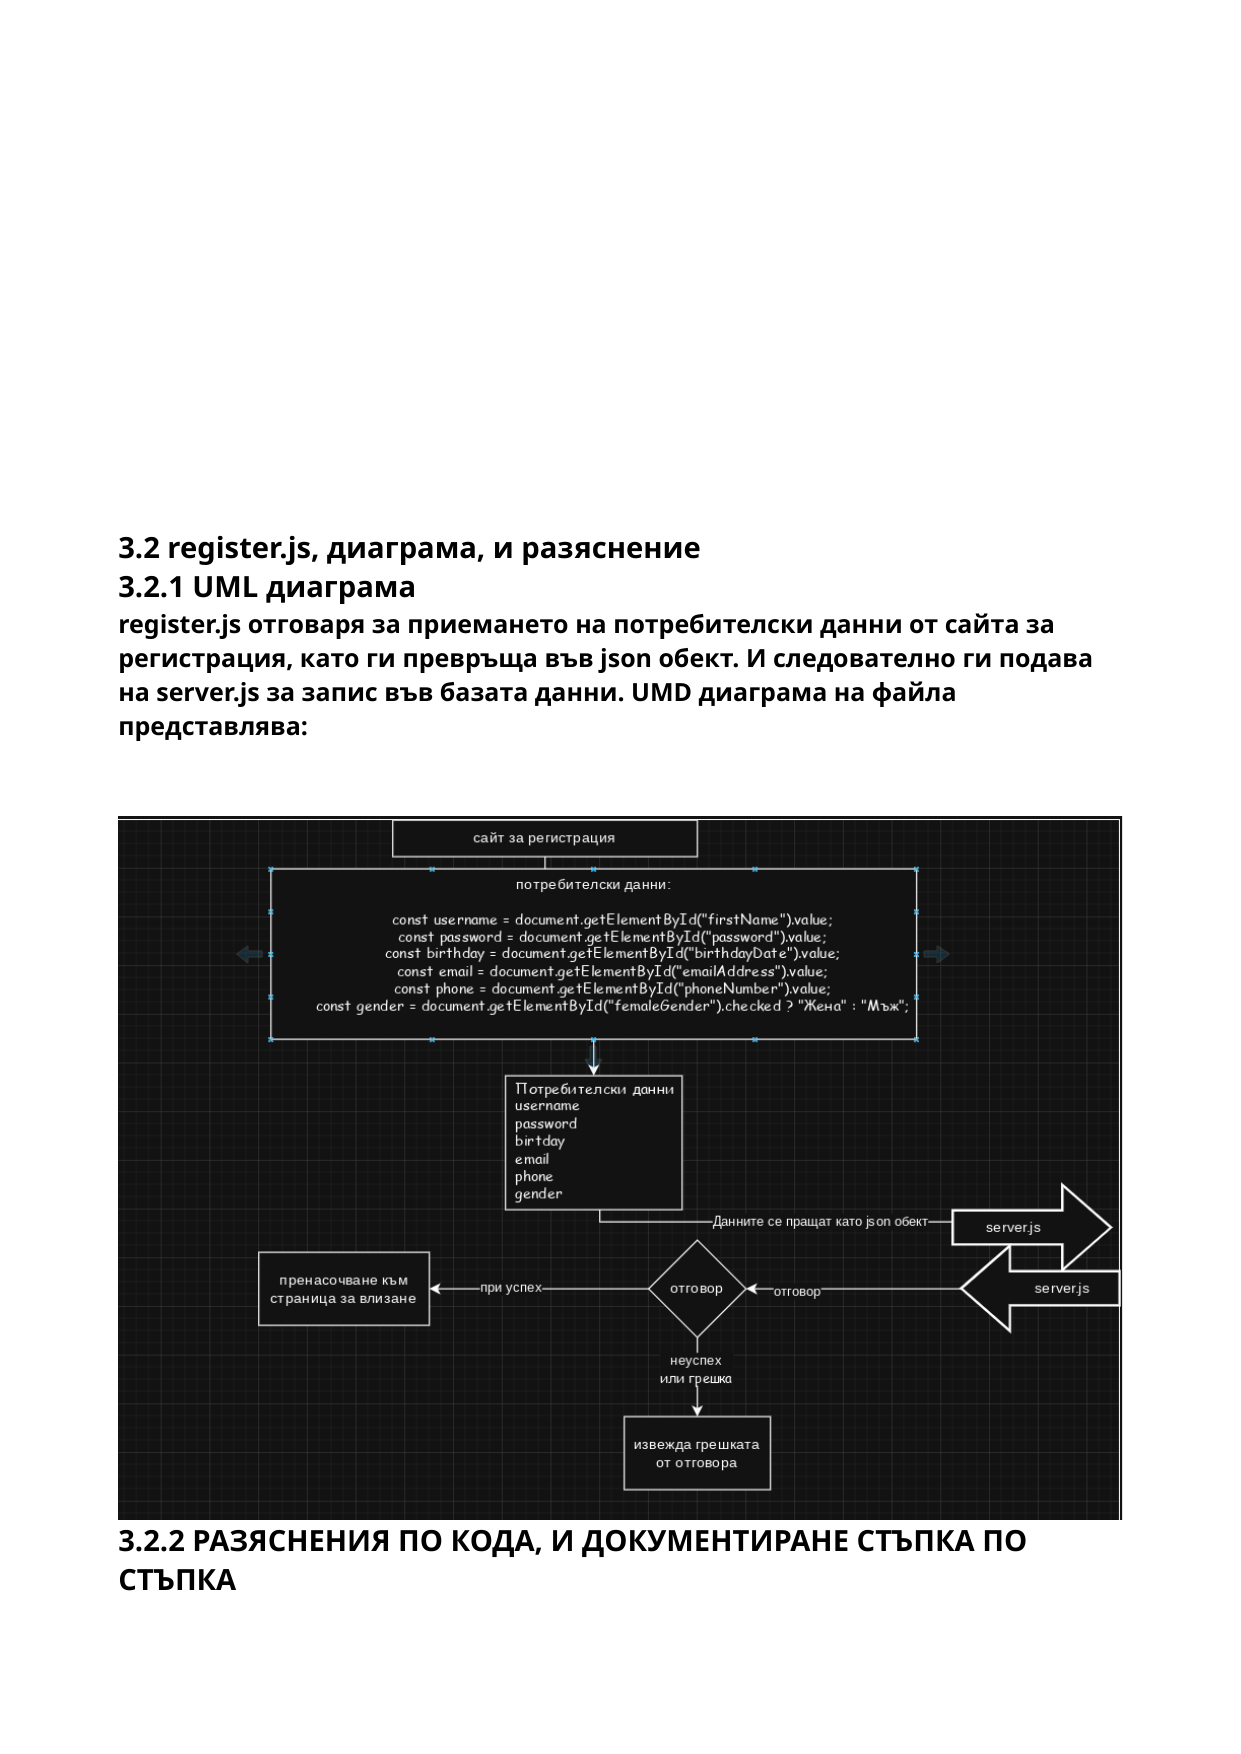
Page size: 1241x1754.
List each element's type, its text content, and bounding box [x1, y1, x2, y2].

picture [118, 816, 1123, 1520]
text 3.2.2 РАЗЯСНЕНИЯ ПО КОДА, И ДОКУМЕНТИРАНЕ СТЪПКА ПО СТЪПКА [118, 1520, 1122, 1599]
text register.js отговаря за приемането на потребителски данни от сайта за регистрация, като ги превръща във json обект. И следователно ги подава на server.js за запис във базата данни. UMD диаграма на файла представлява: [118, 606, 1122, 742]
text 3.2.1 UML диаграма [118, 567, 1122, 606]
text 3.2 register.js, диаграма, и разяснение [118, 118, 1122, 567]
